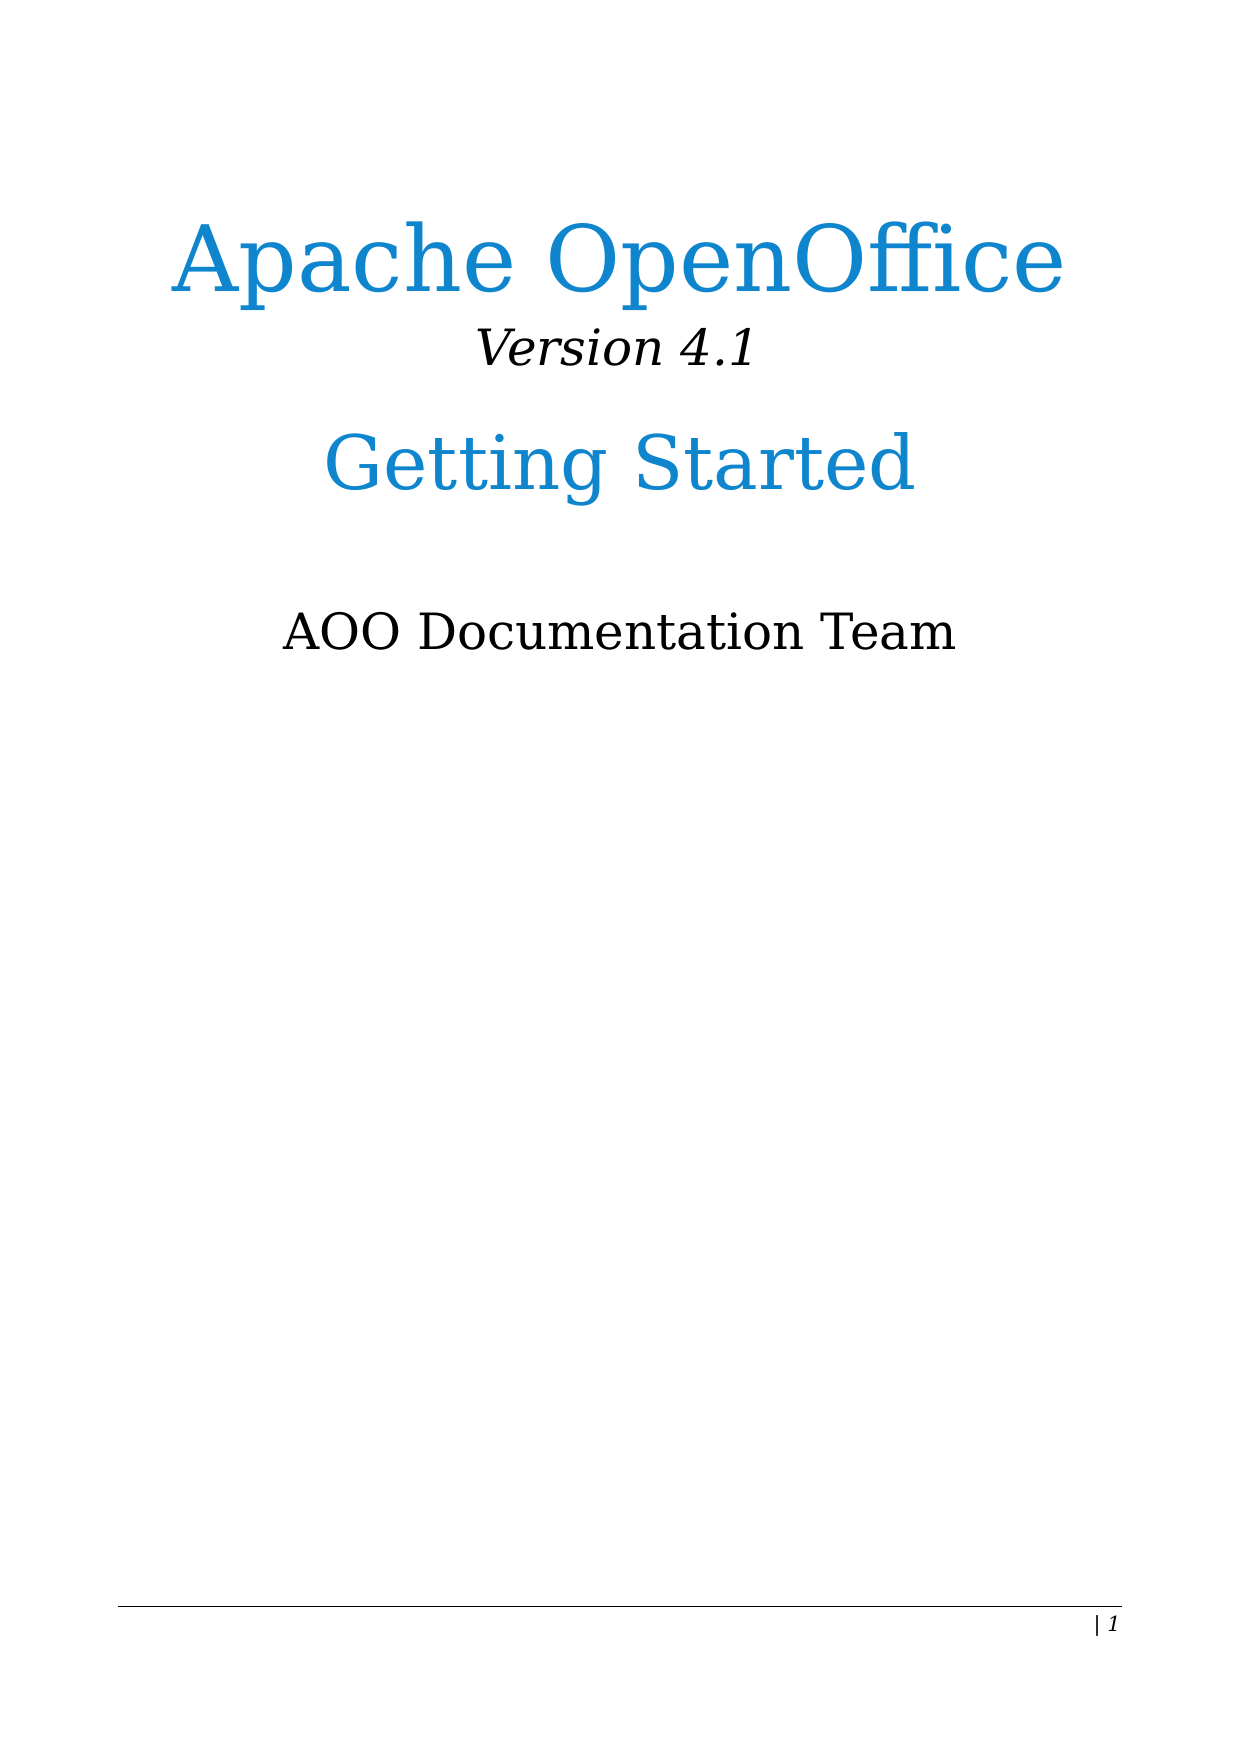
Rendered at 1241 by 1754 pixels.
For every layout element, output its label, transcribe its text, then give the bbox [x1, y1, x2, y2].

subtitle Version 4.1 [118, 319, 1122, 377]
text Getting Started [118, 419, 1122, 507]
text Apache OpenOffice [118, 207, 1122, 313]
text AOO Documentation Team [118, 603, 1122, 661]
